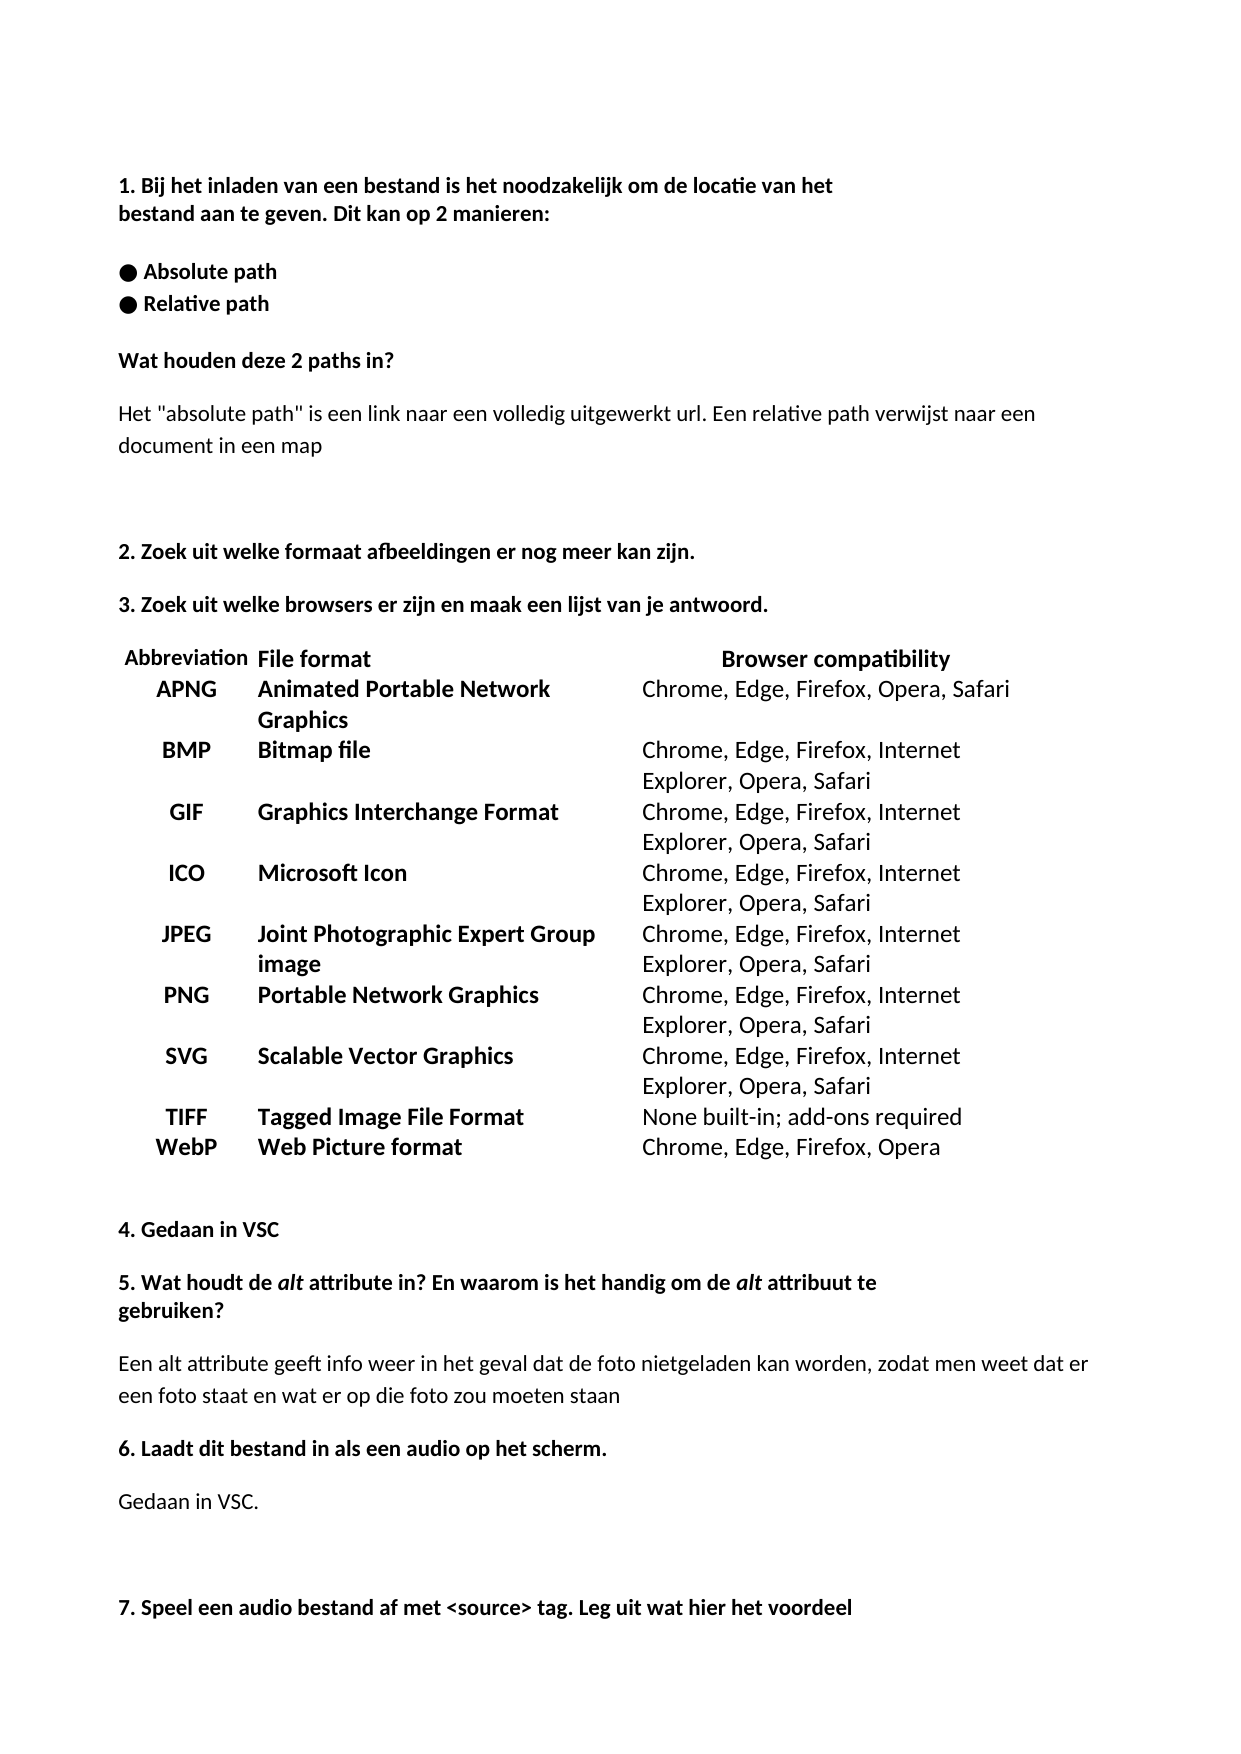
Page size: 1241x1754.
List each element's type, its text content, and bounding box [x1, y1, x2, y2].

table_cell WebP [118, 1131, 254, 1162]
table_cell Microsoft Icon [255, 857, 639, 918]
table_header Browser compatibility [639, 643, 1033, 673]
table_cell PNG [118, 979, 254, 1040]
text ● Relative path [118, 286, 1122, 318]
table_cell Chrome, Edge, Firefox, Opera, Safari [639, 674, 1033, 734]
text gebruiken? [118, 1296, 1122, 1324]
table_cell GIF [118, 796, 254, 857]
table_cell APNG [118, 674, 254, 734]
table_cell Web Picture format [255, 1131, 639, 1162]
text ● Absolute path [118, 255, 1122, 286]
table_cell Animated Portable Network Graphics [255, 674, 639, 734]
text Een alt attribute geeft info weer in het geval dat de foto nietgeladen kan worden, zodat men weet dat er een foto staat en wat er op die foto zou moeten staan [118, 1349, 1122, 1409]
table_cell Tagged Image File Format [255, 1101, 639, 1131]
table_cell Chrome, Edge, Firefox, Opera [639, 1131, 1033, 1162]
table_header Abbreviation [118, 643, 254, 673]
text 5. Wat houdt de alt attribute in? En waarom is het handig om de alt attribuut te [118, 1268, 1122, 1296]
table_cell Portable Network Graphics [255, 979, 639, 1040]
table_header File format [255, 643, 639, 673]
table_cell None built-in; add-ons required [639, 1101, 1033, 1131]
text Het "absolute path" is een link naar een volledig uitgewerkt url. Een relative path verwijst naar een document in een map [118, 399, 1122, 459]
table_cell Chrome, Edge, Firefox, Internet Explorer, Opera, Safari [639, 857, 1033, 918]
table_cell Chrome, Edge, Firefox, Internet Explorer, Opera, Safari [639, 1040, 1033, 1101]
table_cell JPEG [118, 918, 254, 979]
text Gedaan in VSC. [118, 1487, 1122, 1515]
table_cell Chrome, Edge, Firefox, Internet Explorer, Opera, Safari [639, 796, 1033, 857]
text 6. Laadt dit bestand in als een audio op het scherm. [118, 1434, 1122, 1462]
text bestand aan te geven. Dit kan op 2 manieren: [118, 199, 1122, 227]
table_cell Scalable Vector Graphics [255, 1040, 639, 1101]
text 2. Zoek uit welke formaat afbeeldingen er nog meer kan zijn. [118, 537, 1122, 565]
text 1. Bij het inladen van een bestand is het noodzakelijk om de locatie van het [118, 171, 1122, 199]
table_cell Chrome, Edge, Firefox, Internet Explorer, Opera, Safari [639, 918, 1033, 979]
text 7. Speel een audio bestand af met <source> tag. Leg uit wat hier het voordeel [118, 1593, 1122, 1621]
table_cell ICO [118, 857, 254, 918]
text 3. Zoek uit welke browsers er zijn en maak een lijst van je antwoord. [118, 590, 1122, 618]
table_cell BMP [118, 735, 254, 796]
table_cell Bitmap file [255, 735, 639, 796]
table_cell Chrome, Edge, Firefox, Internet Explorer, Opera, Safari [639, 735, 1033, 796]
table_cell TIFF [118, 1101, 254, 1131]
table_cell Chrome, Edge, Firefox, Internet Explorer, Opera, Safari [639, 979, 1033, 1040]
table_cell Joint Photographic Expert Group image [255, 918, 639, 979]
table_cell SVG [118, 1040, 254, 1101]
text 4. Gedaan in VSC [118, 1215, 1122, 1243]
table_cell Graphics Interchange Format [255, 796, 639, 857]
text Wat houden deze 2 paths in? [118, 346, 1122, 374]
